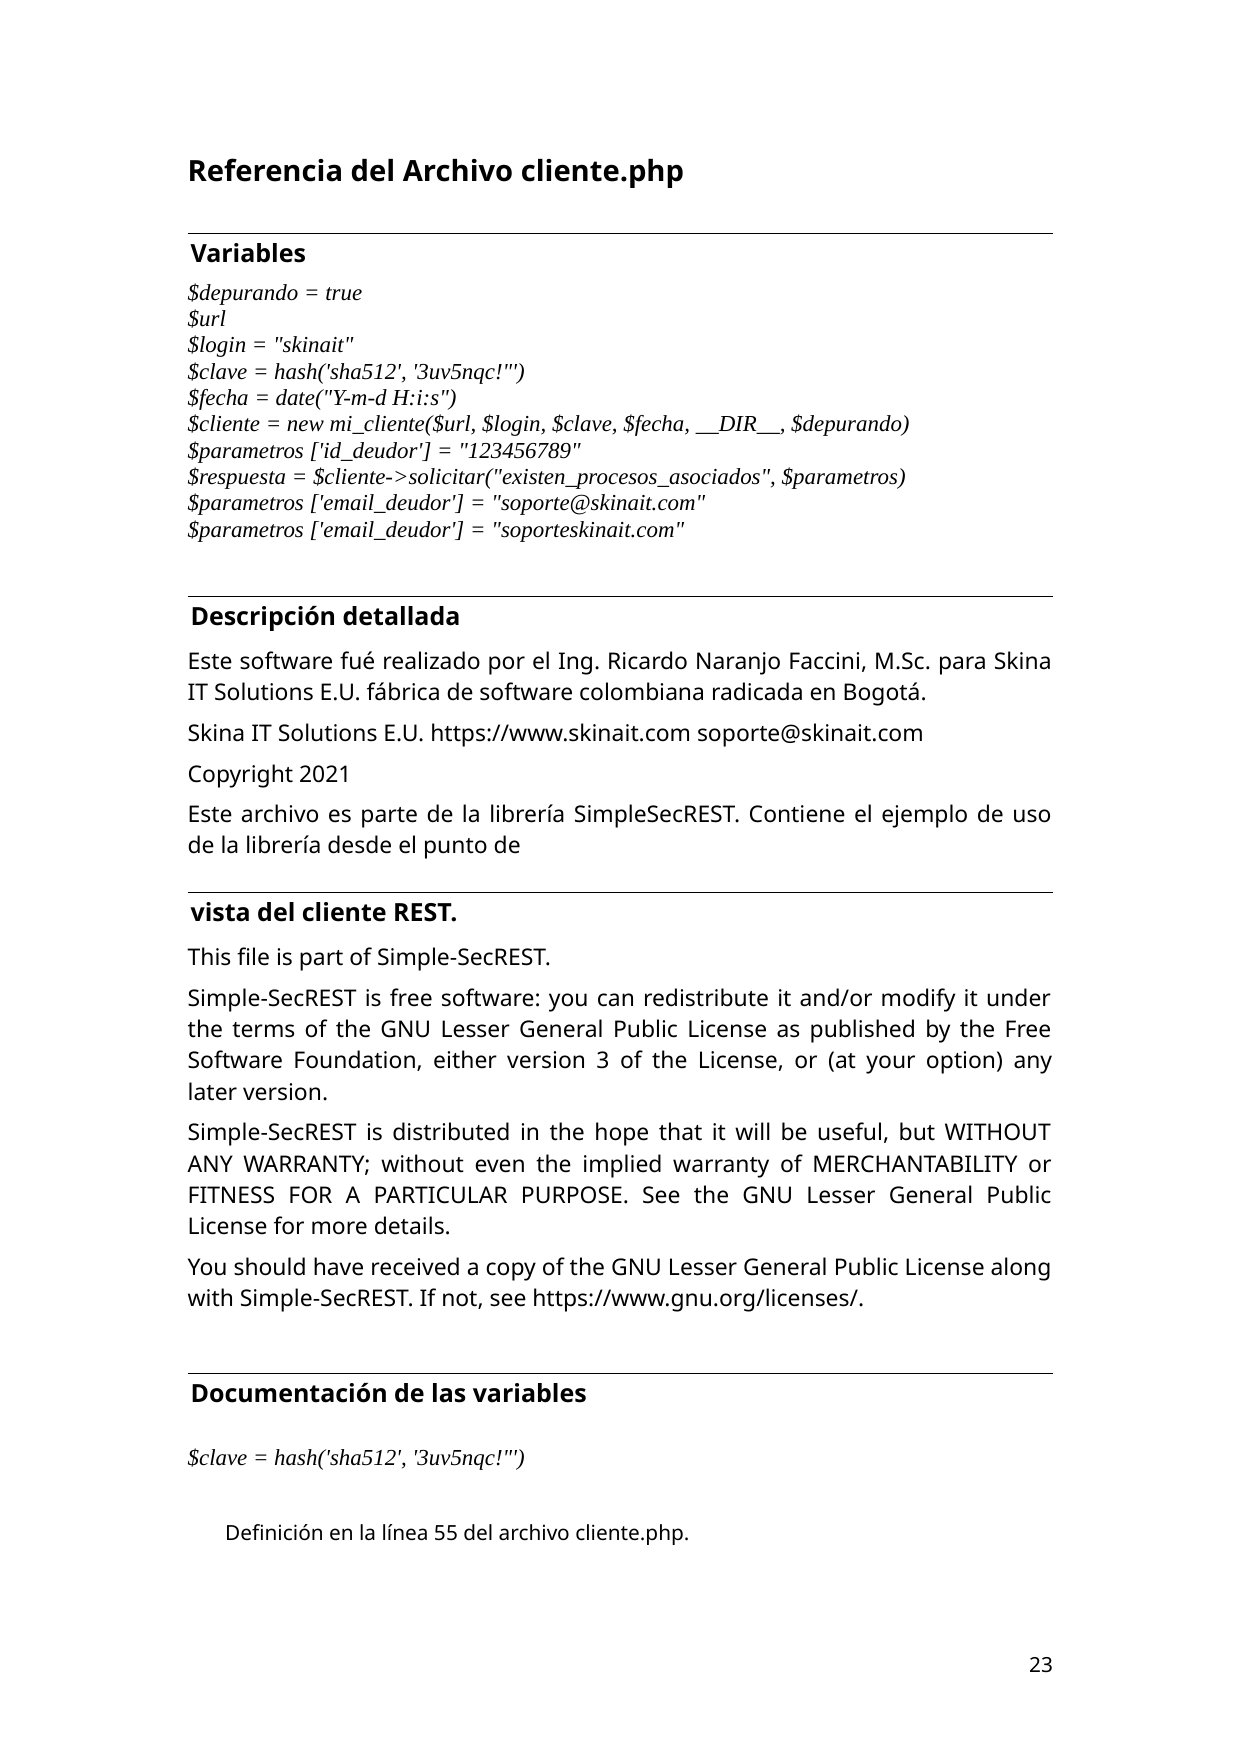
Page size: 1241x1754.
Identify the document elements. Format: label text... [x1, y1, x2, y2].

list $fecha = date("Y-m-d H:i:s") [187, 384, 1053, 410]
text Simple-SecREST is free software: you can redistribute it and/or modify it under the terms of the GNU Lesser General Public License as published by the Free Software Foundation, either version 3 of the License, or (at your option) any later version. [187, 982, 1053, 1107]
subtitle $clave = hash('sha512', '3uv5nqc!"') [187, 1444, 1053, 1470]
text Simple-SecREST is distributed in the hope that it will be useful, but WITHOUT ANY WARRANTY; without even the implied warranty of MERCHANTABILITY or FITNESS FOR A PARTICULAR PURPOSE. See the GNU Lesser General Public License for more details. [187, 1116, 1053, 1241]
subtitle Documentación de las variables [187, 1374, 1053, 1413]
text Skina IT Solutions E.U. https://www.skinait.com soporte@skinait.com [187, 717, 1053, 748]
list $parametros ['id_deudor'] = "123456789" [187, 437, 1053, 463]
list $depurando = true [187, 279, 1053, 305]
list $url [187, 305, 1053, 331]
subtitle vista del cliente REST. [187, 893, 1053, 932]
list $login = "skinait" [187, 331, 1053, 358]
list $respuesta = $cliente->solicitar("existen_procesos_asociados", $parametros) [187, 463, 1053, 489]
text Este software fué realizado por el Ing. Ricardo Naranjo Faccini, M.Sc. para Skina IT Solutions E.U. fábrica de software colombiana radicada en Bogotá. [187, 645, 1053, 707]
text Este archivo es parte de la librería SimpleSecREST. Contiene el ejemplo de uso de la librería desde el punto de [187, 798, 1053, 861]
text Copyright 2021 [187, 757, 1053, 789]
list $parametros ['email_deudor'] = "soporte@skinait.com" [187, 489, 1053, 516]
list $parametros ['email_deudor'] = "soporteskinait.com" [187, 516, 1053, 542]
list $clave = hash('sha512', '3uv5nqc!"') [187, 358, 1053, 384]
text This file is part of Simple-SecREST. [187, 941, 1053, 972]
list $cliente = new mi_cliente($url, $login, $clave, $fecha, __DIR__, $depurando) [187, 410, 1053, 437]
list Definición en la línea 55 del archivo cliente.php. [225, 1518, 1053, 1546]
text You should have received a copy of the GNU Lesser General Public License along with Simple-SecREST. If not, see https://www.gnu.org/licenses/. [187, 1251, 1053, 1313]
subtitle Descripción detallada [187, 597, 1053, 636]
subtitle Referencia del Archivo cliente.php [187, 150, 1053, 190]
subtitle Variables [187, 234, 1053, 272]
